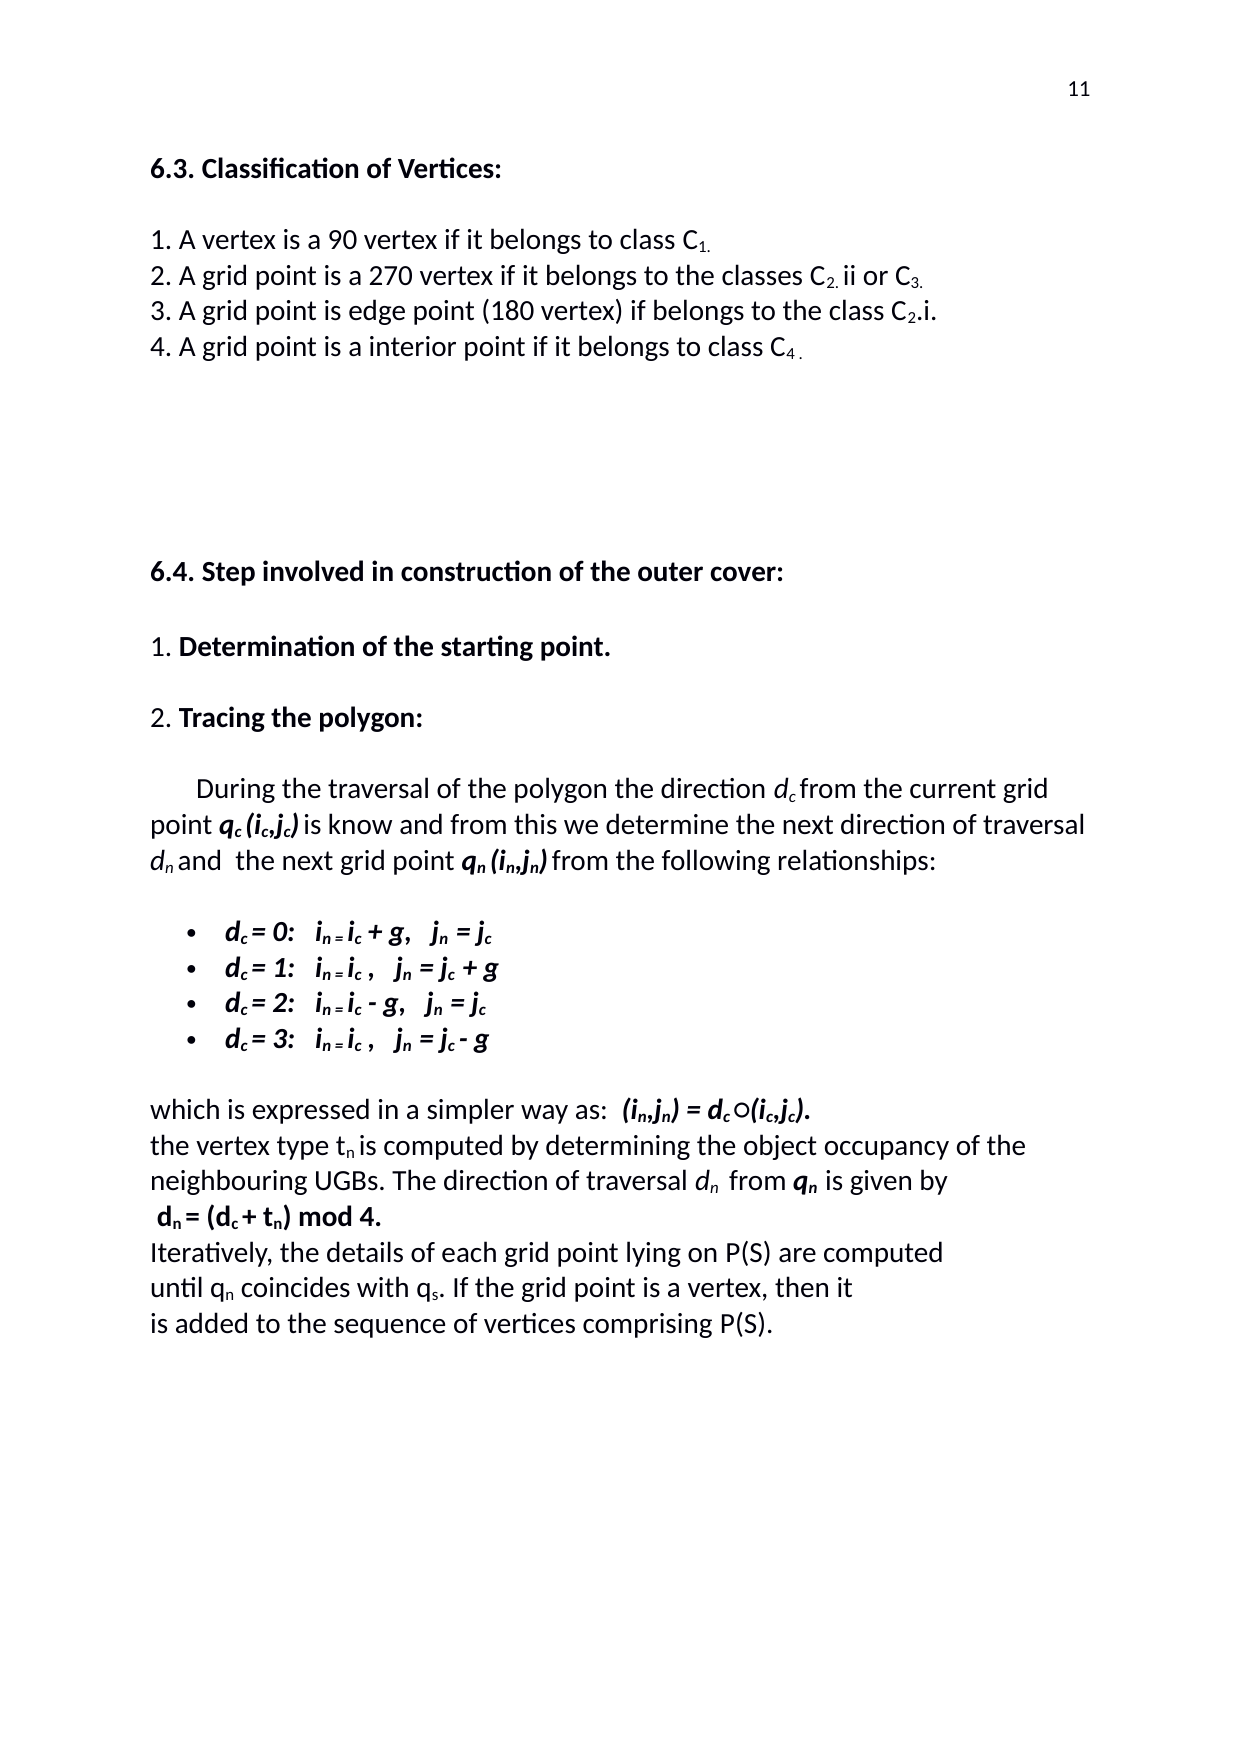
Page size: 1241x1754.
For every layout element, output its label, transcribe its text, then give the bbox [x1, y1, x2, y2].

list dc = 1: in = ic , jn = jc + g [187, 949, 1090, 984]
text is added to the sequence of vertices comprising P(S). [150, 1305, 1090, 1341]
text 2. Tracing the polygon: [150, 699, 1090, 735]
text the vertex type tn is computed by determining the object occupancy of the neighbouring UGBs. The direction of traversal dn from qn is given by [150, 1127, 1090, 1198]
text 2. A grid point is a 270 vertex if it belongs to the classes C2. ii or C3. [150, 257, 1090, 292]
list dc = 3: in = ic , jn = jc - g [187, 1020, 1090, 1056]
text 1. A vertex is a 90 vertex if it belongs to class C1. [150, 221, 1090, 257]
text Iteratively, the details of each grid point lying on P(S) are computed [150, 1234, 1090, 1269]
list dc = 0: in = ic + g, jn = jc [187, 913, 1090, 949]
text 6.3. Classification of Vertices: [150, 150, 1090, 186]
list dc = 2: in = ic - g, jn = jc [187, 984, 1090, 1020]
text 3. A grid point is edge point (180 vertex) if belongs to the class C2.i. [150, 292, 1090, 328]
text 4. A grid point is a interior point if it belongs to class C4 . [150, 328, 1090, 364]
text which is expressed in a simpler way as: (in,jn) = dc ○(ic,jc). [150, 1091, 1090, 1127]
text dn = (dc + tn) mod 4. [150, 1198, 1090, 1234]
text until qn coincides with qs. If the grid point is a vertex, then it [150, 1269, 1090, 1305]
text During the traversal of the polygon the direction dc from the current grid point qc (ic,jc) is know and from this we determine the next direction of traversal dn and the next grid point qn (in,jn) from the following relationships: [150, 771, 1090, 877]
text 1. Determination of the starting point. [150, 628, 1090, 664]
text 6.4. Step involved in construction of the outer cover: [150, 553, 1090, 588]
